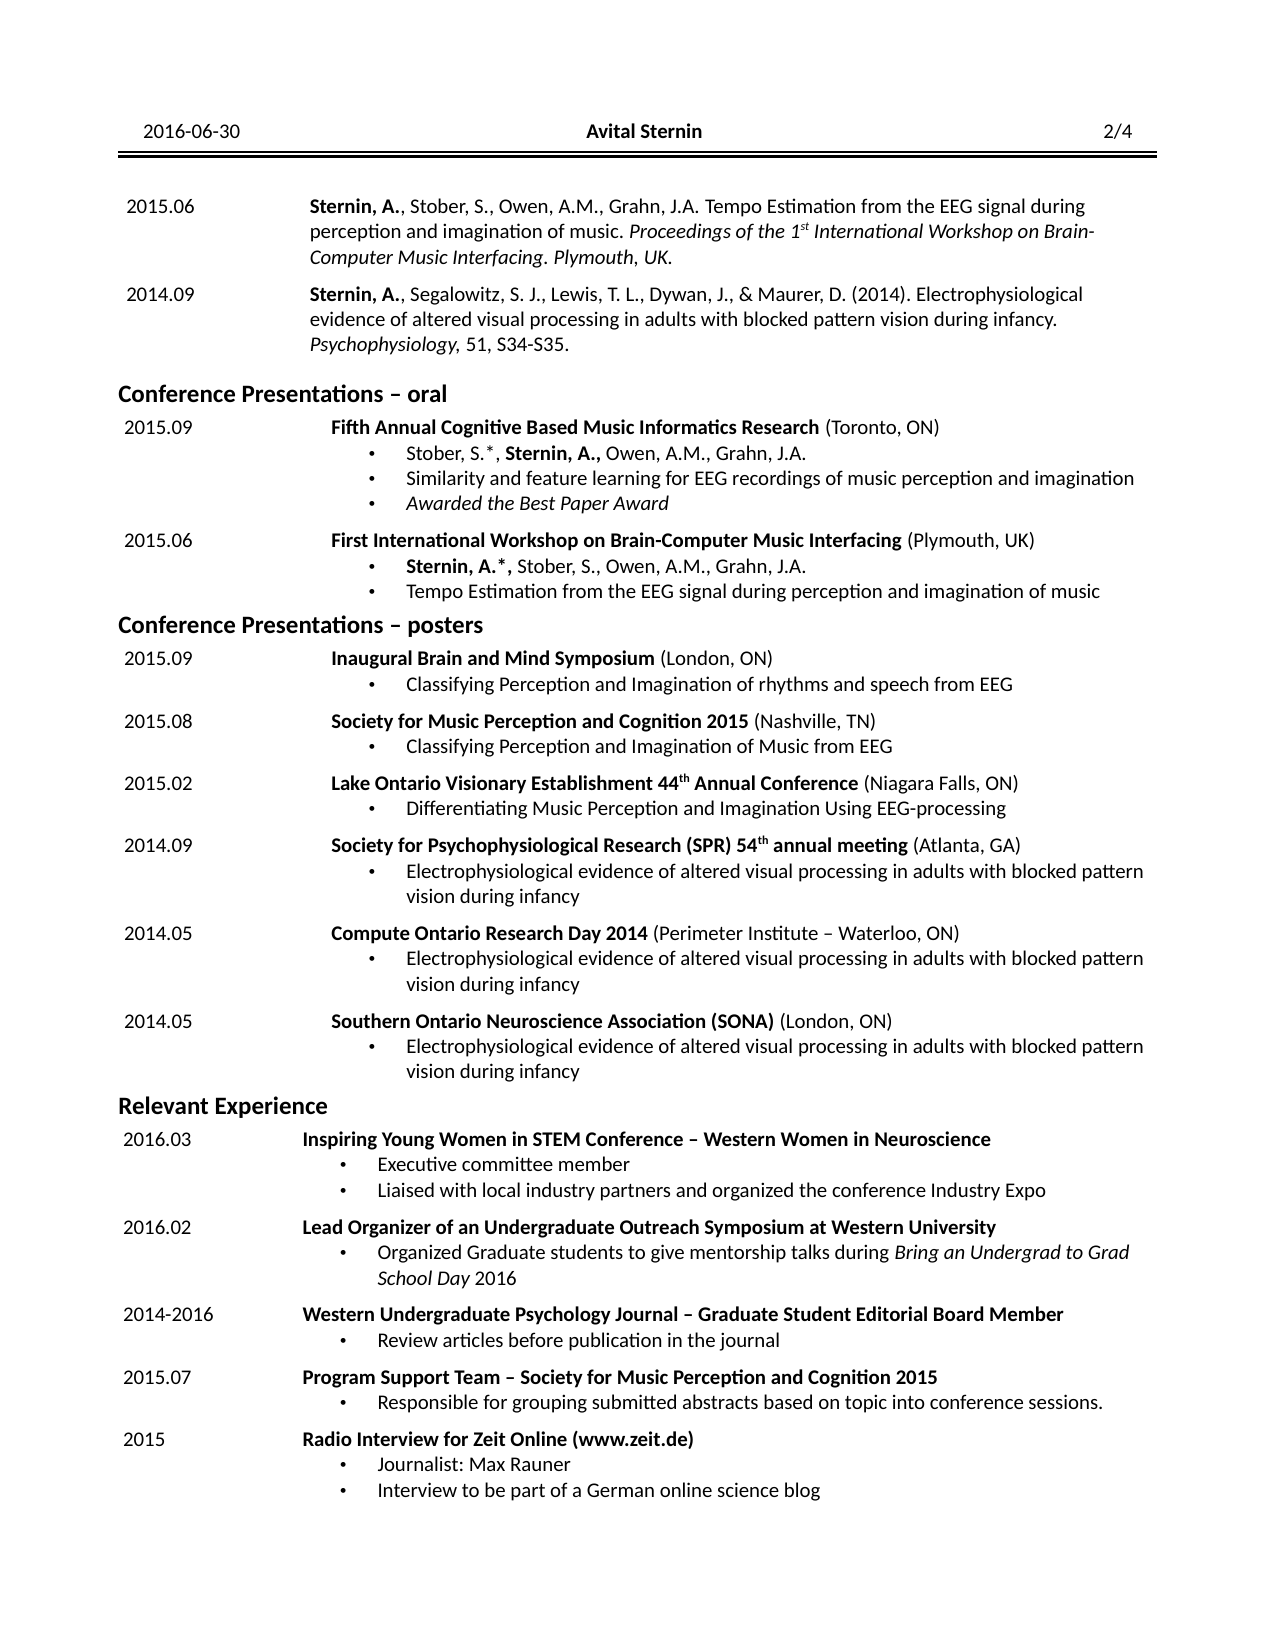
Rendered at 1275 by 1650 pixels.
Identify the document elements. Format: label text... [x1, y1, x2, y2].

table_cell 2016.02 [117, 1208, 296, 1296]
table_cell 2014.05 [118, 915, 325, 1002]
table_header 2016.03 [117, 1120, 296, 1208]
table_cell Lead Organizer of an Undergraduate Outreach Symposium at Western University Organized Graduate students to give mentorship talks during Bring an Undergrad to Grad School Day 2016 [296, 1208, 1157, 1296]
table_cell First International Workshop on Brain-Computer Music Interfacing (Plymouth, UK) Sternin, A.*, Stober, S., Owen, A.M., Grahn, J.A. Tempo Estimation from the EEG signal during perception and imagination of music [325, 522, 1157, 609]
table_cell Compute Ontario Research Day 2014 (Perimeter Institute – Waterloo, ON) Electrophysiological evidence of altered visual processing in adults with blocked pattern vision during infancy [325, 915, 1157, 1002]
text Relevant Experience [118, 1090, 1157, 1120]
table_cell 2015 [117, 1420, 296, 1508]
table_cell Society for Music Perception and Cognition 2015 (Nashville, TN) Classifying Perception and Imagination of Music from EEG [325, 702, 1157, 764]
table_cell Southern Ontario Neuroscience Association (SONA) (London, ON) Electrophysiological evidence of altered visual processing in adults with blocked pattern vision during infancy [325, 1002, 1157, 1090]
text Conference Presentations – oral [118, 378, 1157, 408]
table_cell Program Support Team – Society for Music Perception and Cognition 2015 Responsible for grouping submitted abstracts based on topic into conference sessions. [296, 1358, 1157, 1420]
table_cell 2014-2016 [117, 1296, 296, 1358]
table_header Inspiring Young Women in STEM Conference – Western Women in Neuroscience Executive committee member Liaised with local industry partners and organized the conference Industry Expo [296, 1120, 1157, 1208]
table_header Inaugural Brain and Mind Symposium (London, ON) Classifying Perception and Imagination of rhythms and speech from EEG [325, 640, 1157, 702]
table_cell 2015.07 [117, 1358, 296, 1420]
table_cell Sternin, A., Stober, S., Owen, A.M., Grahn, J.A. Tempo Estimation from the EEG signal during perception and imagination of music. Proceedings of the 1st International Workshop on Brain-Computer Music Interfacing. Plymouth, UK. [304, 187, 1156, 275]
table_header 2015.09 [118, 640, 325, 702]
table_cell 2015.08 [118, 702, 325, 764]
table_cell Society for Psychophysiological Research (SPR) 54th annual meeting (Atlanta, GA) Electrophysiological evidence of altered visual processing in adults with blocked pattern vision during infancy [325, 827, 1157, 914]
table_cell Sternin, A., Segalowitz, S. J., Lewis, T. L., Dywan, J., & Maurer, D. (2014). Electrophysiological evidence of altered visual processing in adults with blocked pattern vision during infancy. Psychophysiology, 51, S34-S35. [304, 275, 1156, 363]
table_cell Radio Interview for Zeit Online (www.zeit.de) Journalist: Max Rauner Interview to be part of a German online science blog [296, 1420, 1157, 1508]
table_cell 2015.06 [118, 522, 325, 609]
table_cell 2014.09 [118, 827, 325, 914]
table_cell 2015.06 [120, 187, 304, 275]
text Conference Presentations – posters [118, 609, 1157, 640]
table_cell Lake Ontario Visionary Establishment 44th Annual Conference (Niagara Falls, ON) Differentiating Music Perception and Imagination Using EEG-processing [325, 765, 1157, 827]
table_cell Western Undergraduate Psychology Journal – Graduate Student Editorial Board Member Review articles before publication in the journal [296, 1296, 1157, 1358]
table_cell 2015.02 [118, 765, 325, 827]
table_header 2015.09 [118, 409, 325, 522]
table_cell 2014.05 [118, 1002, 325, 1090]
table_cell 2014.09 [120, 275, 304, 363]
table_header Fifth Annual Cognitive Based Music Informatics Research (Toronto, ON) Stober, S.*, Sternin, A., Owen, A.M., Grahn, J.A. Similarity and feature learning for EEG recordings of music perception and imagination Awarded the Best Paper Award [325, 409, 1157, 522]
